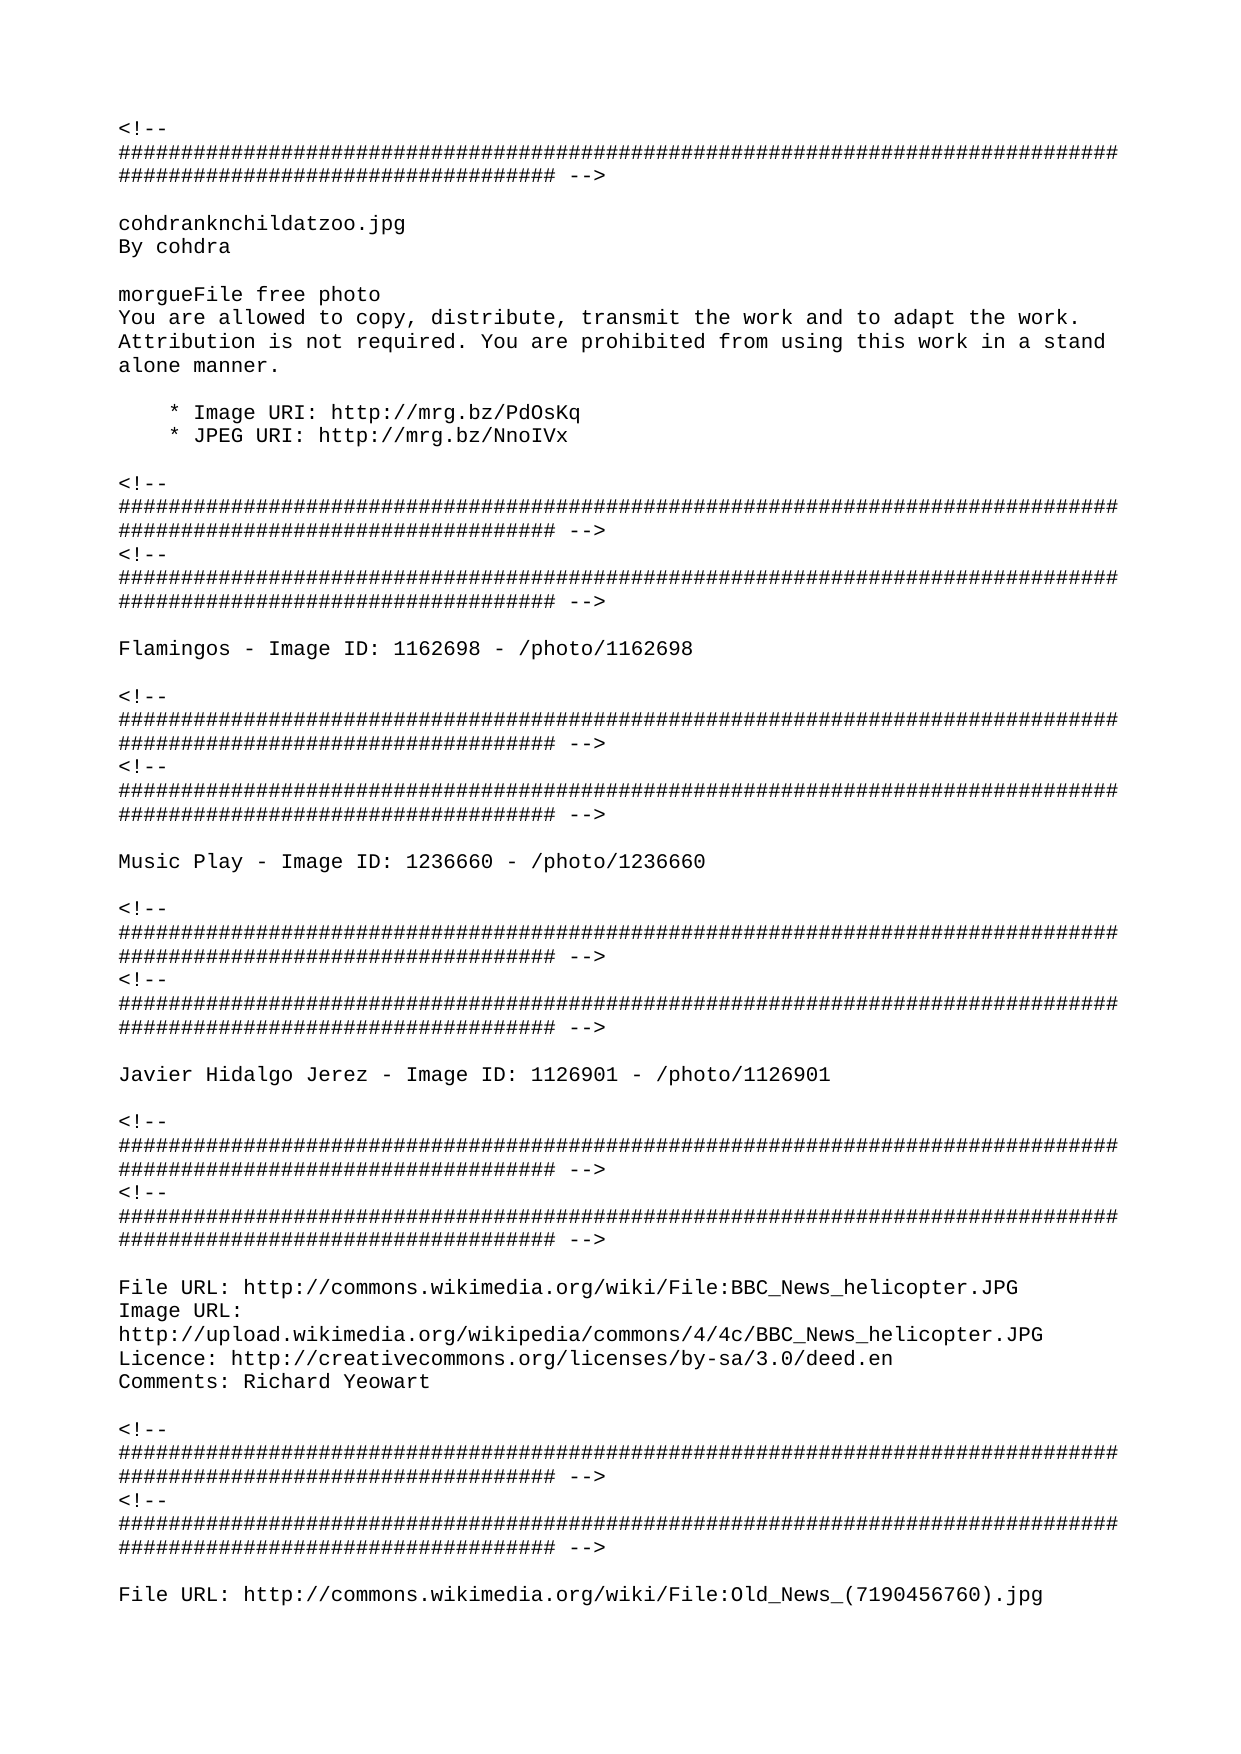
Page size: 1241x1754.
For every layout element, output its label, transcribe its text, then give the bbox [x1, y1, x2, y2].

text File URL: http://commons.wikimedia.org/wiki/File:Old_News_(7190456760).jpg [118, 1584, 1122, 1608]
text File URL: http://commons.wikimedia.org/wiki/File:BBC_News_helicopter.JPG [118, 1277, 1122, 1300]
text * JPEG URI: http://mrg.bz/NnoIVx [118, 426, 1122, 449]
text <!-- ################################################################################################################### --> [118, 898, 1122, 969]
text cohdranknchildatzoo.jpg [118, 213, 1122, 236]
text <!-- ################################################################################################################### --> [118, 1182, 1122, 1253]
text Licence: http://creativecommons.org/licenses/by-sa/3.0/deed.en [118, 1348, 1122, 1371]
text <!-- ################################################################################################################### --> [118, 118, 1122, 189]
text Music Play - Image ID: 1236660 - /photo/1236660 [118, 851, 1122, 875]
text <!-- ################################################################################################################### --> [118, 1489, 1122, 1561]
text <!-- ################################################################################################################### --> [118, 544, 1122, 615]
text <!-- ################################################################################################################### --> [118, 473, 1122, 544]
text <!-- ################################################################################################################### --> [118, 969, 1122, 1040]
text * Image URI: http://mrg.bz/PdOsKq [118, 402, 1122, 426]
text <!-- ################################################################################################################### --> [118, 757, 1122, 827]
text <!-- ################################################################################################################### --> [118, 1111, 1122, 1182]
text Comments: Richard Yeowart [118, 1371, 1122, 1395]
text Image URL: http://upload.wikimedia.org/wikipedia/commons/4/4c/BBC_News_helicopter.JPG [118, 1300, 1122, 1348]
text <!-- ################################################################################################################### --> [118, 686, 1122, 757]
text You are allowed to copy, distribute, transmit the work and to adapt the work. Attribution is not required. You are prohibited from using this work in a stand alone manner. [118, 307, 1122, 378]
text Flamingos - Image ID: 1162698 - /photo/1162698 [118, 638, 1122, 662]
text Javier Hidalgo Jerez - Image ID: 1126901 - /photo/1126901 [118, 1064, 1122, 1088]
text morgueFile free photo [118, 284, 1122, 307]
text By cohdra [118, 236, 1122, 260]
text <!-- ################################################################################################################### --> [118, 1419, 1122, 1489]
